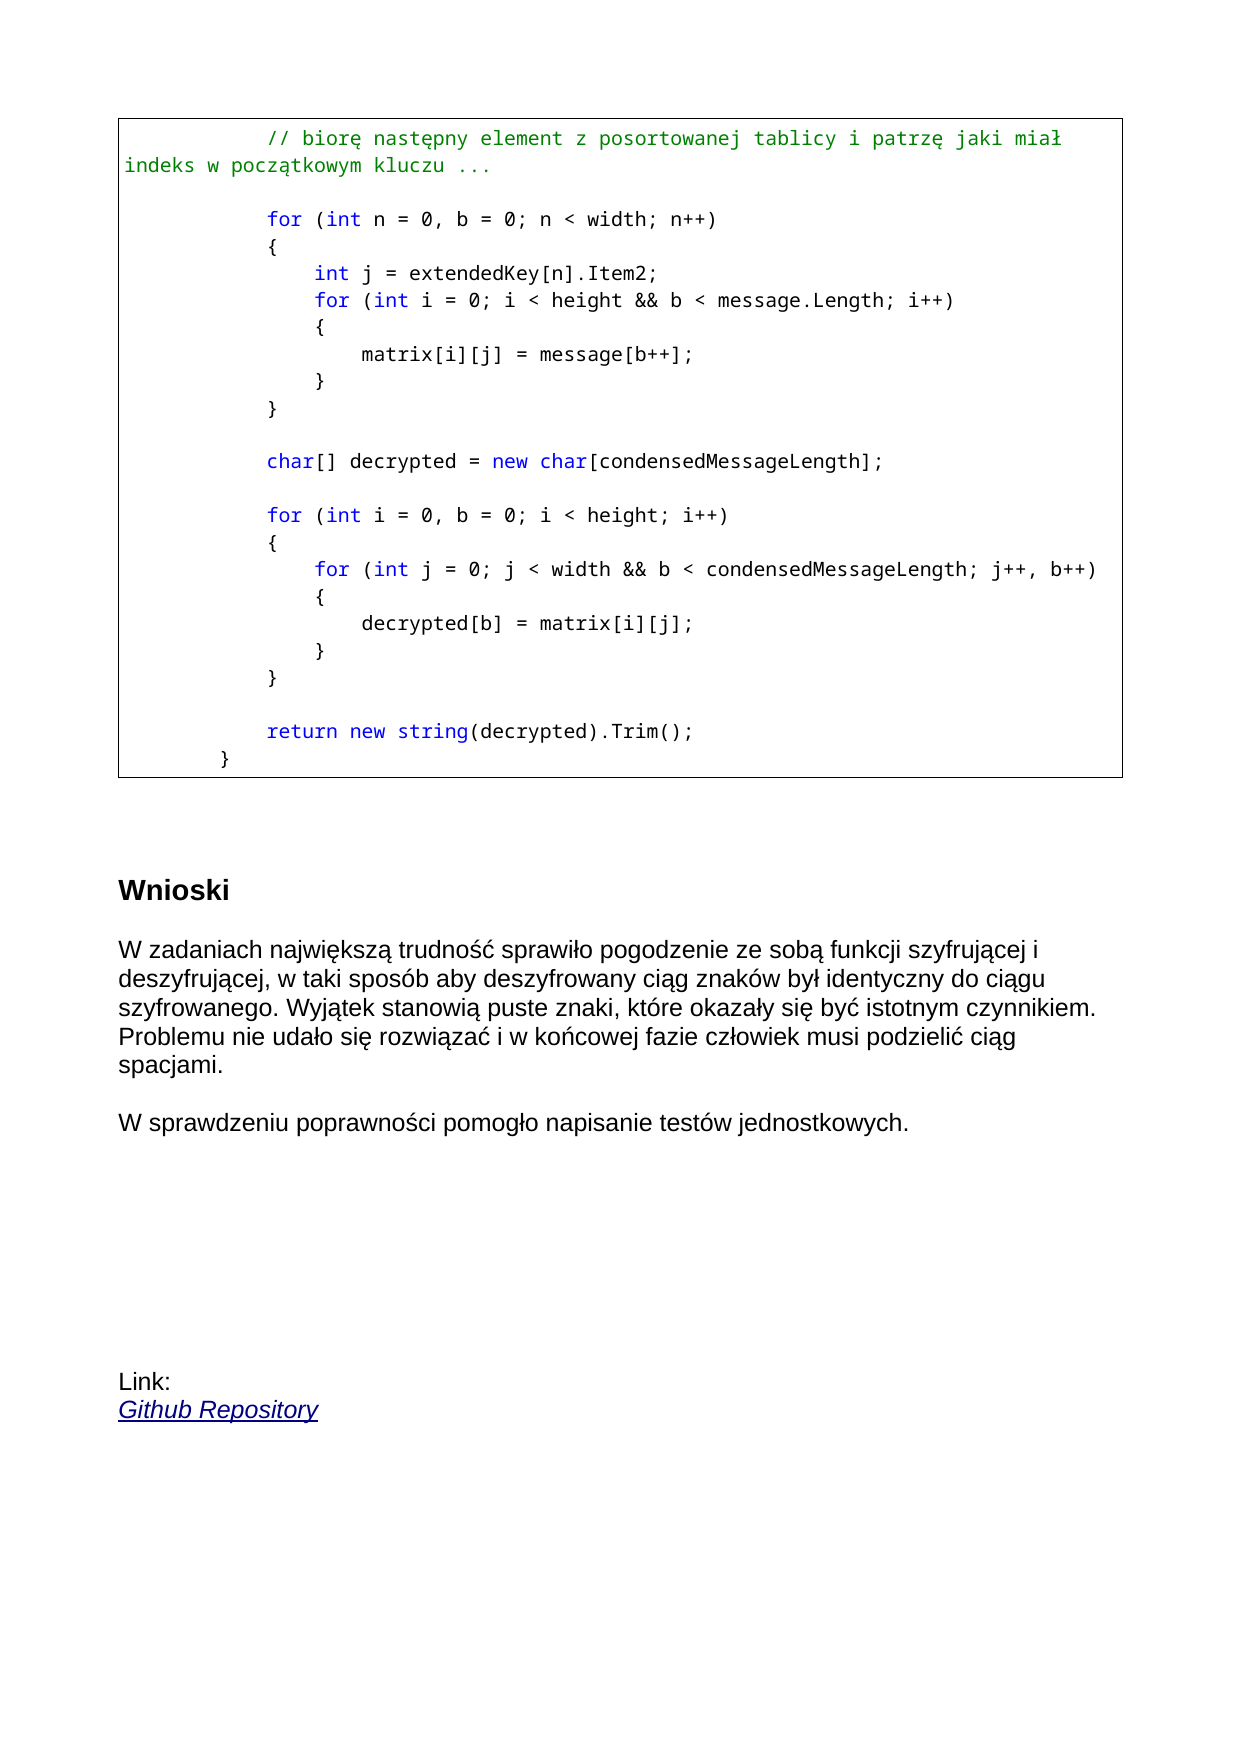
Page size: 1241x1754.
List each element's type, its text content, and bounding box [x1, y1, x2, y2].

text W zadaniach największą trudność sprawiło pogodzenie ze sobą funkcji szyfrującej i deszyfrującej, w taki sposób aby deszyfrowany ciąg znaków był identyczny do ciągu szyfrowanego. Wyjątek stanowią puste znaki, które okazały się być istotnym czynnikiem. [118, 935, 1122, 1022]
text Wnioski [118, 873, 1122, 907]
text Problemu nie udało się rozwiązać i w końcowej fazie człowiek musi podzielić ciąg spacjami. [118, 1022, 1122, 1079]
text W sprawdzeniu poprawności pomogło napisanie testów jednostkowych. [118, 1108, 1122, 1137]
text Github Repository [118, 1395, 1122, 1424]
text Link: [118, 1367, 1122, 1395]
table_cell // biorę następny element z posortowanej tablicy i patrzę jaki miał indeks w początkowym kluczu ... for (int n = 0, b = 0; n < width; n++) { int j = extendedKey[n].Item2; for (int i = 0; i < height && b < message.Length; i++) { matrix[i][j] = message[b++]; } } char[] decrypted = new char[condensedMessageLength]; for (int i = 0, b = 0; i < height; i++) { for (int j = 0; j < width && b < condensedMessageLength; j++, b++) { decrypted[b] = matrix[i][j]; } } return new string(decrypted).Trim(); } [119, 119, 1122, 777]
